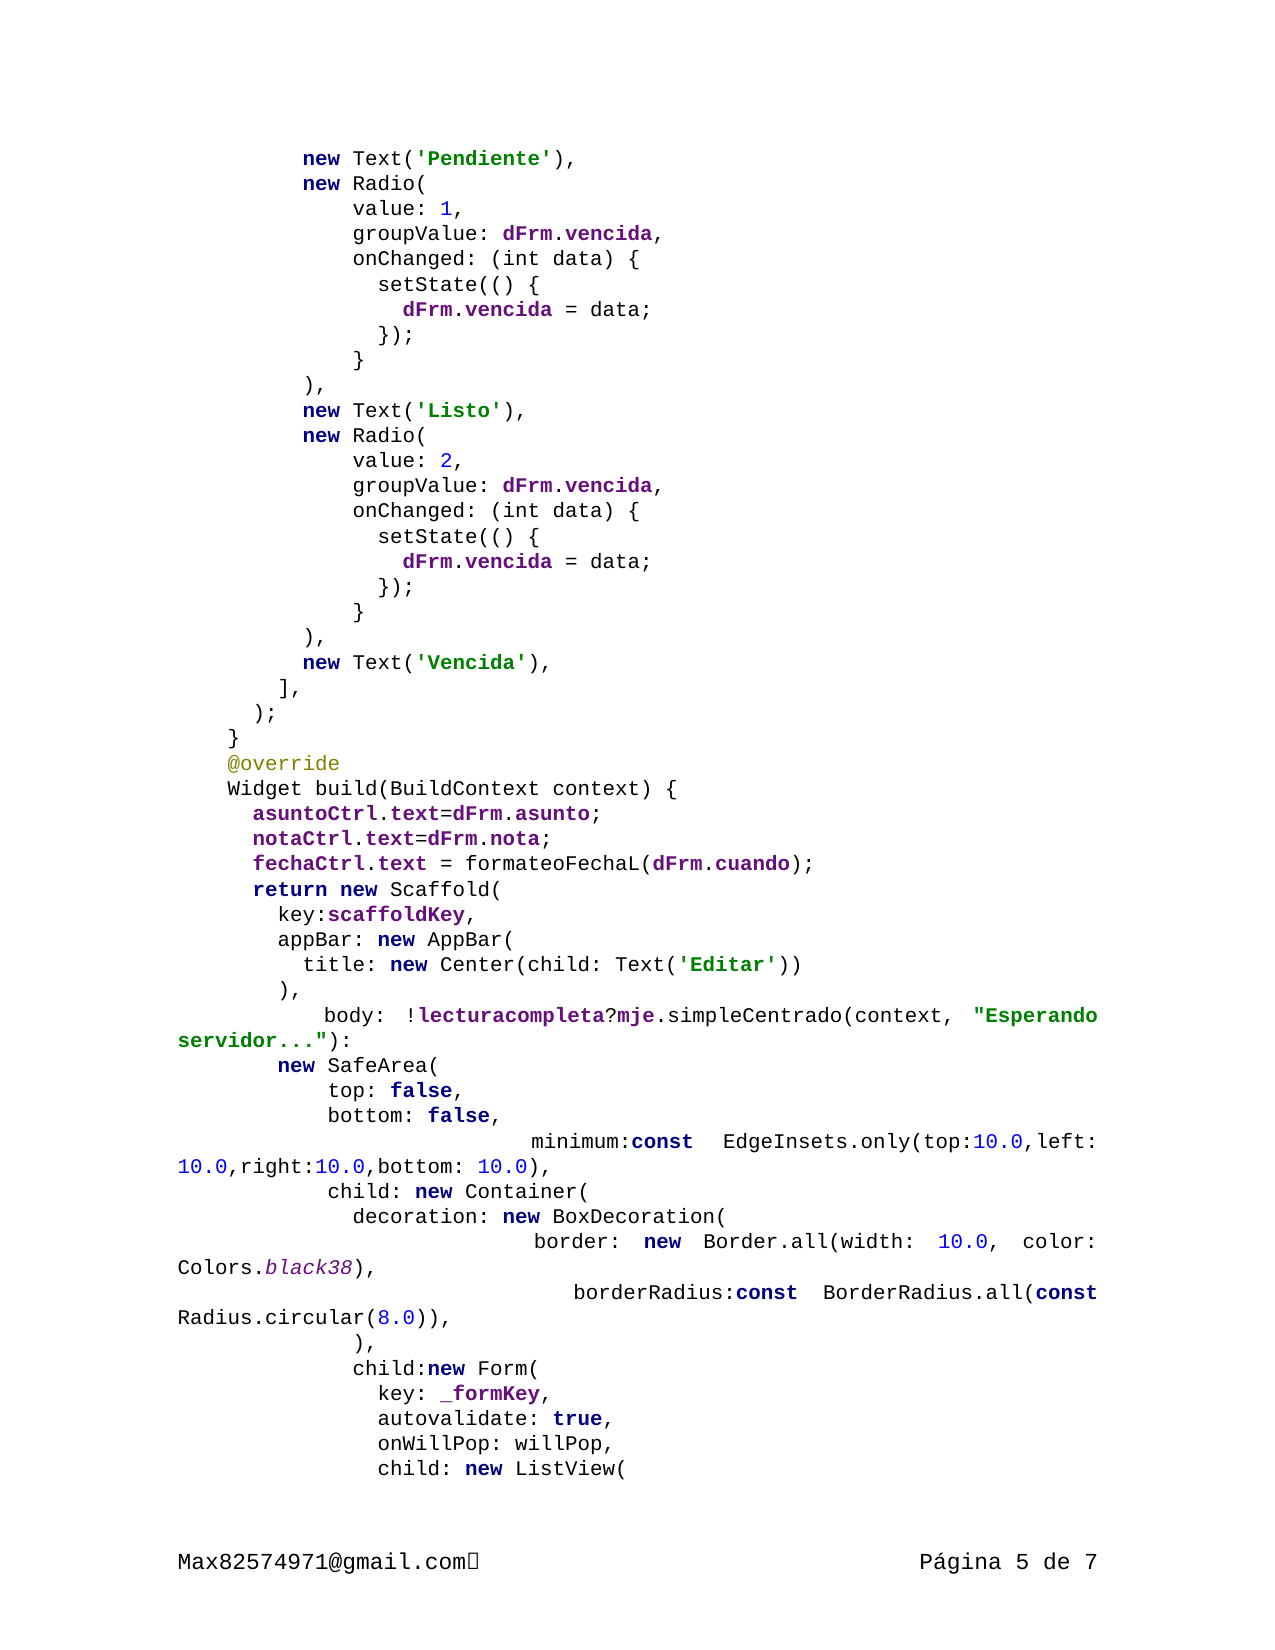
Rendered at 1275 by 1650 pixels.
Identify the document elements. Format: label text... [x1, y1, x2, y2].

text value: 1, [177, 198, 1098, 222]
text body: !lecturacompleta?mje.simpleCentrado(context, "Esperando servidor..."): [177, 1005, 1098, 1053]
text onChanged: (int data) { [177, 248, 1098, 272]
text new Text('Pendiente'), [177, 148, 1098, 171]
text new Radio( [177, 173, 1098, 196]
text child: new Container( [177, 1181, 1098, 1205]
text onChanged: (int data) { [177, 501, 1098, 524]
text top: false, [177, 1080, 1098, 1104]
text return new Scaffold( [177, 879, 1098, 902]
text decoration: new BoxDecoration( [177, 1206, 1098, 1230]
text key:scaffoldKey, [177, 904, 1098, 927]
text } [177, 727, 1098, 751]
text dFrm.vencida = data; [177, 551, 1098, 574]
text fechaCtrl.text = formateoFechaL(dFrm.cuando); [177, 853, 1098, 877]
text } [177, 349, 1098, 373]
text @override [177, 753, 1098, 776]
text title: new Center(child: Text('Editar')) [177, 954, 1098, 978]
text setState(() { [177, 526, 1098, 549]
text minimum:const EdgeInsets.only(top:10.0,left: 10.0,right:10.0,bottom: 10.0), [177, 1131, 1098, 1179]
text ), [177, 374, 1098, 398]
text }); [177, 576, 1098, 600]
text onWillPop: willPop, [177, 1433, 1098, 1457]
text value: 2, [177, 450, 1098, 474]
text ), [177, 627, 1098, 650]
text }); [177, 324, 1098, 348]
text ); [177, 702, 1098, 726]
text asuntoCtrl.text=dFrm.asunto; [177, 803, 1098, 827]
text groupValue: dFrm.vencida, [177, 223, 1098, 247]
text new SafeArea( [177, 1055, 1098, 1079]
text } [177, 601, 1098, 625]
text groupValue: dFrm.vencida, [177, 475, 1098, 499]
text ), [177, 1332, 1098, 1356]
text Widget build(BuildContext context) { [177, 778, 1098, 801]
text new Radio( [177, 425, 1098, 448]
text key: _formKey, [177, 1383, 1098, 1406]
text borderRadius:const BorderRadius.all(const Radius.circular(8.0)), [177, 1282, 1098, 1331]
text child: new ListView( [177, 1458, 1098, 1482]
text border: new Border.all(width: 10.0, color: Colors.black38), [177, 1232, 1098, 1280]
text setState(() { [177, 274, 1098, 297]
text appBar: new AppBar( [177, 929, 1098, 953]
text bottom: false, [177, 1106, 1098, 1129]
text dFrm.vencida = data; [177, 299, 1098, 322]
text notaCtrl.text=dFrm.nota; [177, 828, 1098, 852]
text child:new Form( [177, 1358, 1098, 1381]
text new Text('Vencida'), [177, 652, 1098, 675]
text new Text('Listo'), [177, 400, 1098, 423]
text ), [177, 979, 1098, 1003]
text ], [177, 677, 1098, 701]
text autovalidate: true, [177, 1408, 1098, 1432]
